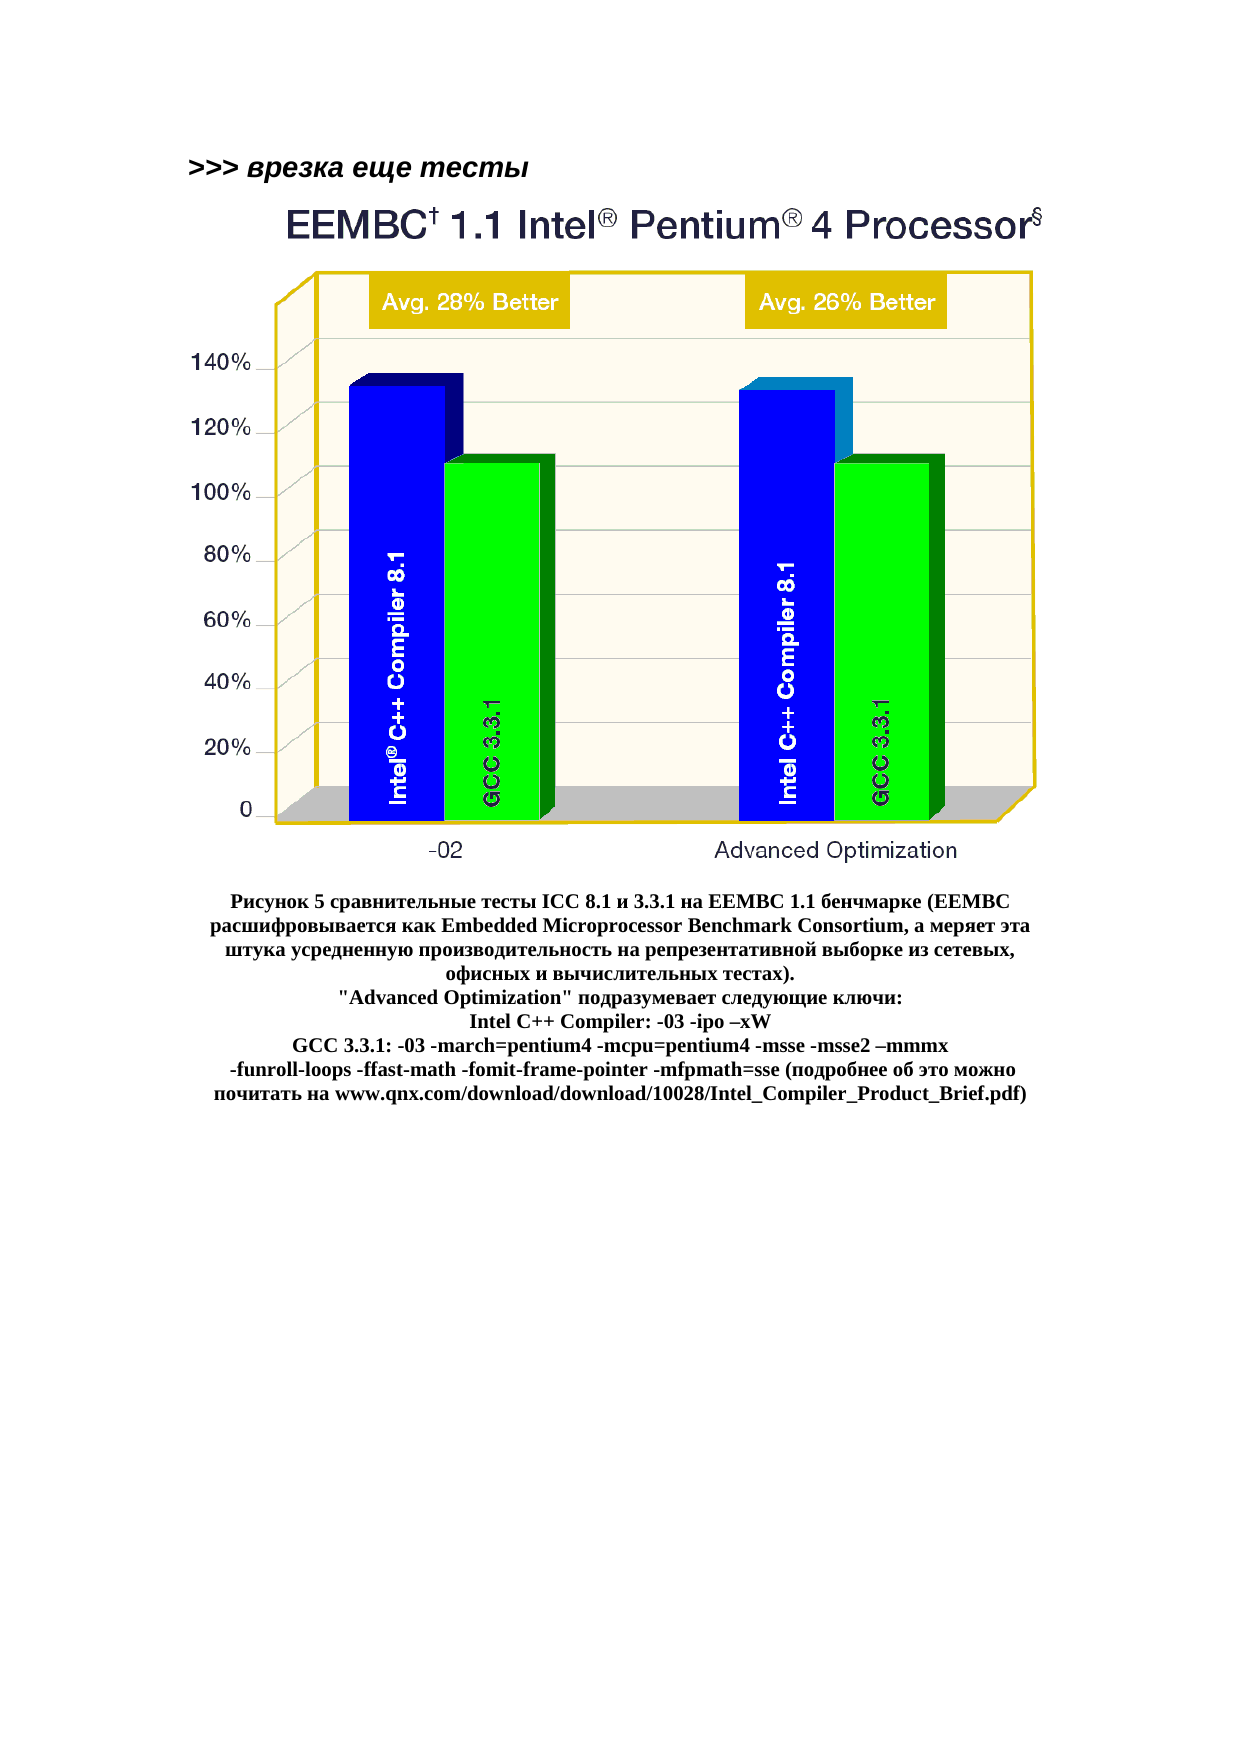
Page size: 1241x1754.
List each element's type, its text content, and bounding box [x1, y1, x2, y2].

text Рисунок 5 сравнительные тесты ICC 8.1 и 3.3.1 на EEMBC 1.1 бенчмарке (EEMBC расшифровывается как Embedded Microprocessor Benchmark Consortium, а меряет эта штука усредненную производительность на репрезентативной выборке из сетевых, офисных и вычислительных тестах). "Advanced Optimization" подразумевает следующие ключи: Intel C++ Compiler: -03 -ipo –xW GCC 3.3.1: -03 -march=pentium4 -mcpu=pentium4 -msse -msse2 –mmmx -funroll-loops -ffast-math -fomit-frame-pointer -mfpmath=sse (подробнее об это можно почитать на www.qnx.com/download/download/10028/Intel_Compiler_Product_Brief.pdf) [187, 888, 1053, 1105]
picture [187, 190, 1053, 876]
subtitle >>> врезка еще тесты [187, 150, 1053, 183]
